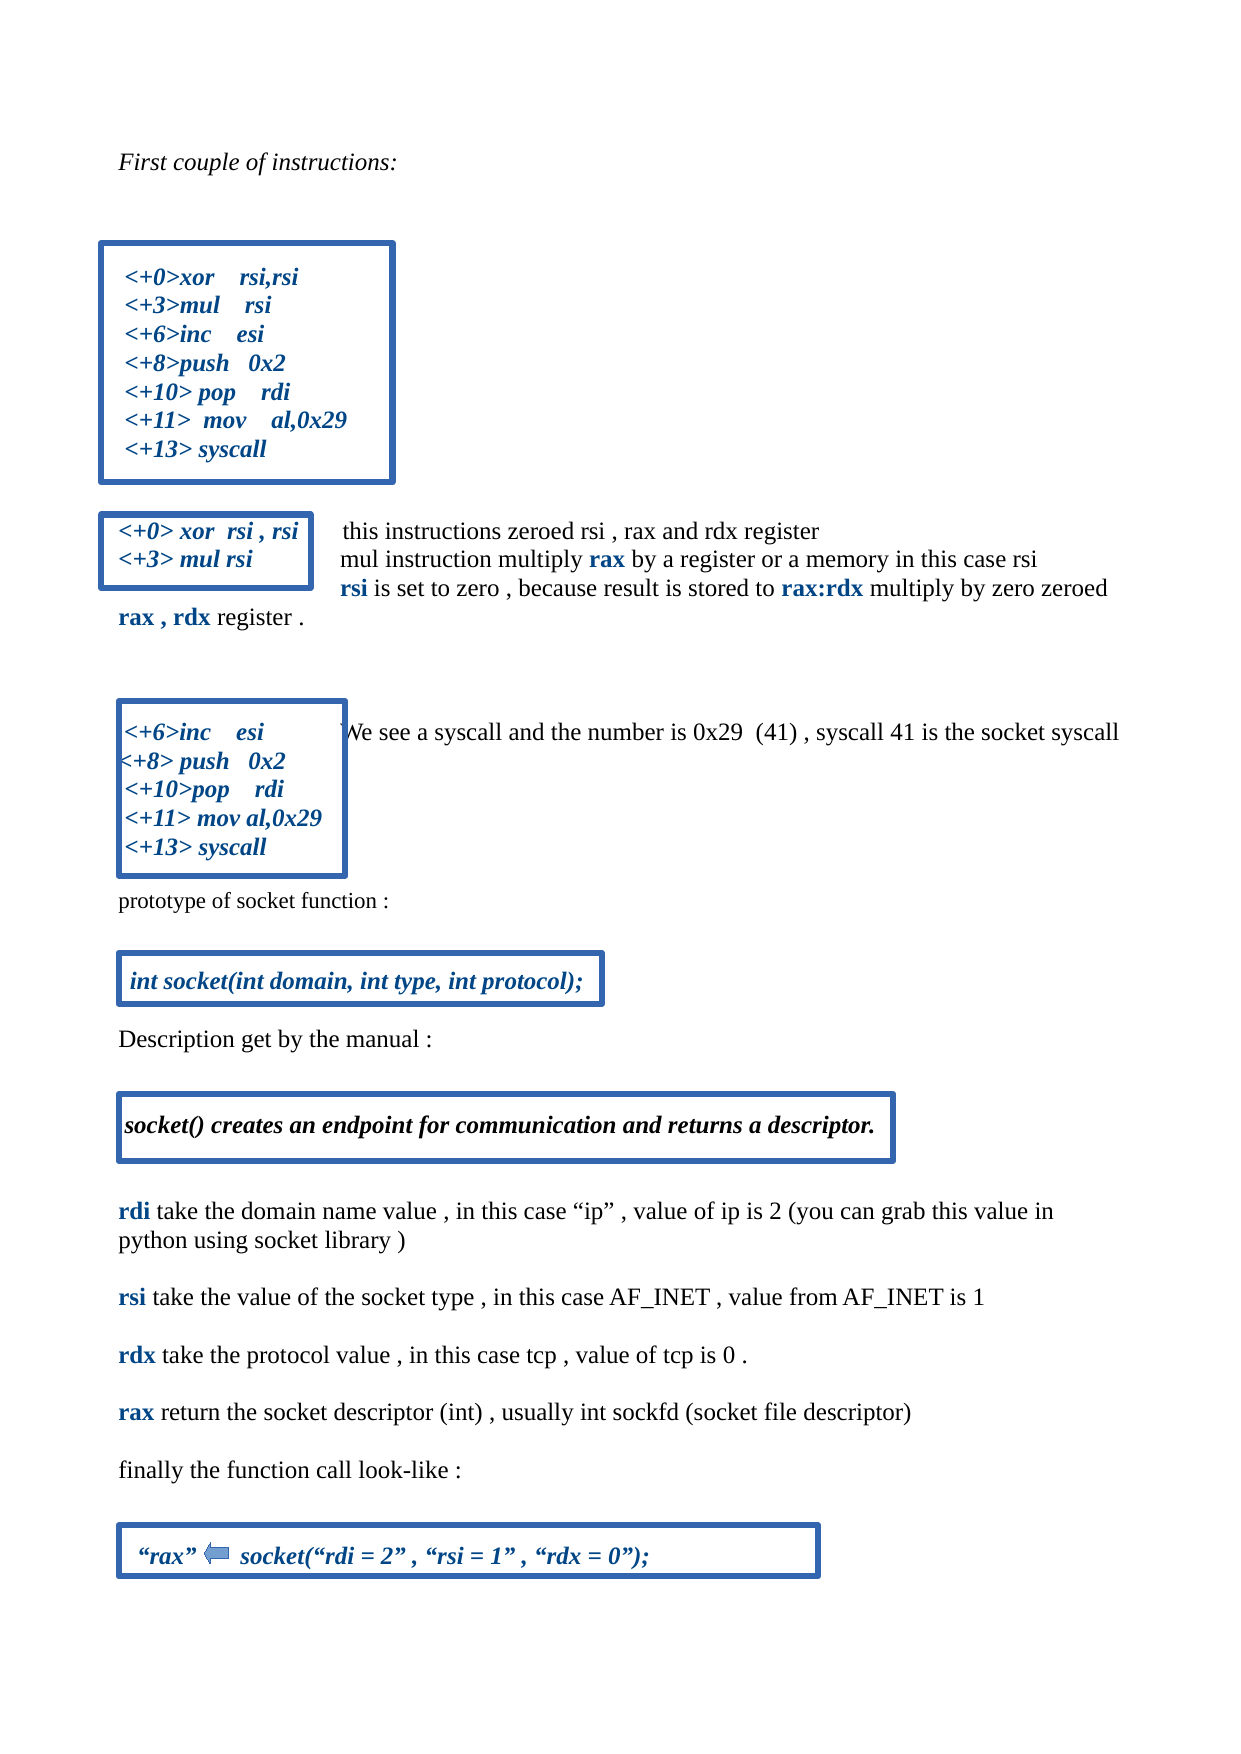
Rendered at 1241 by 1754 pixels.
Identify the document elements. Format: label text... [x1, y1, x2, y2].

text <+10> pop rdi [118, 377, 389, 406]
text [821, 1541, 1122, 1570]
text <+13> syscall [122, 832, 342, 861]
text <+3> mul rsi [118, 544, 308, 573]
text this instructions zeroed rsi , rax and rdx register [314, 516, 1122, 544]
text [348, 774, 1122, 803]
text [896, 1110, 1122, 1139]
text rsi take the value of the socket type , in this case AF_INET , value from AF_INET is 1 [118, 1282, 1122, 1311]
text [348, 832, 1122, 861]
text [396, 377, 1122, 406]
text finally the function call look-like : [118, 1455, 1122, 1484]
text <+13> syscall [118, 434, 389, 463]
text rax return the socket descriptor (int) , usually int sockfd (socket file descriptor) [118, 1397, 1122, 1426]
text [396, 434, 1122, 463]
text [605, 966, 1122, 995]
text [396, 262, 1122, 291]
text <+0> xor rsi , rsi [118, 518, 308, 544]
text [396, 319, 1122, 348]
text <+6>inc esi [118, 319, 389, 348]
text rdx take the protocol value , in this case tcp , value of tcp is 0 . [118, 1340, 1122, 1369]
text <+6>inc esi We see a syscall and the number is 0x29 (41) , syscall 41 is the socket syscall <+8> push 0x2 [122, 717, 342, 774]
text [348, 803, 1122, 832]
text “rax” socket(“rdi = 2” , “rsi = 1” , “rdx = 0”); [122, 1541, 815, 1570]
text First couple of instructions: [118, 147, 1122, 176]
text prototype of socket function : [118, 887, 1122, 913]
text mul instruction multiply rax by a register or a memory in this case rsi [314, 544, 1122, 573]
text [396, 406, 1122, 434]
text rsi is set to zero , because result is stored to rax:rdx multiply by zero zeroed rax , rdx register . [118, 573, 1122, 631]
text <+0>xor rsi,rsi [118, 262, 389, 291]
text <+11> mov al,0x29 [118, 406, 389, 434]
text rdi take the domain name value , in this case “ip” , value of ip is 2 (you can grab this value in python using socket library ) [118, 1196, 1122, 1254]
text <+11> mov al,0x29 [122, 803, 342, 832]
text [396, 348, 1122, 377]
text <+3>mul rsi [118, 291, 389, 319]
text Description get by the manual : [118, 1024, 1122, 1052]
text int socket(int domain, int type, int protocol); [122, 966, 599, 995]
text <+6>inc esi We see a syscall and the number is 0x29 (41) , syscall 41 is the socket syscall <+8> push 0x2 [348, 717, 1122, 774]
text [396, 291, 1122, 319]
text <+10>pop rdi [122, 774, 342, 803]
text <+8>push 0x2 [118, 348, 389, 377]
text socket() creates an endpoint for communication and returns a descriptor. [122, 1110, 890, 1139]
